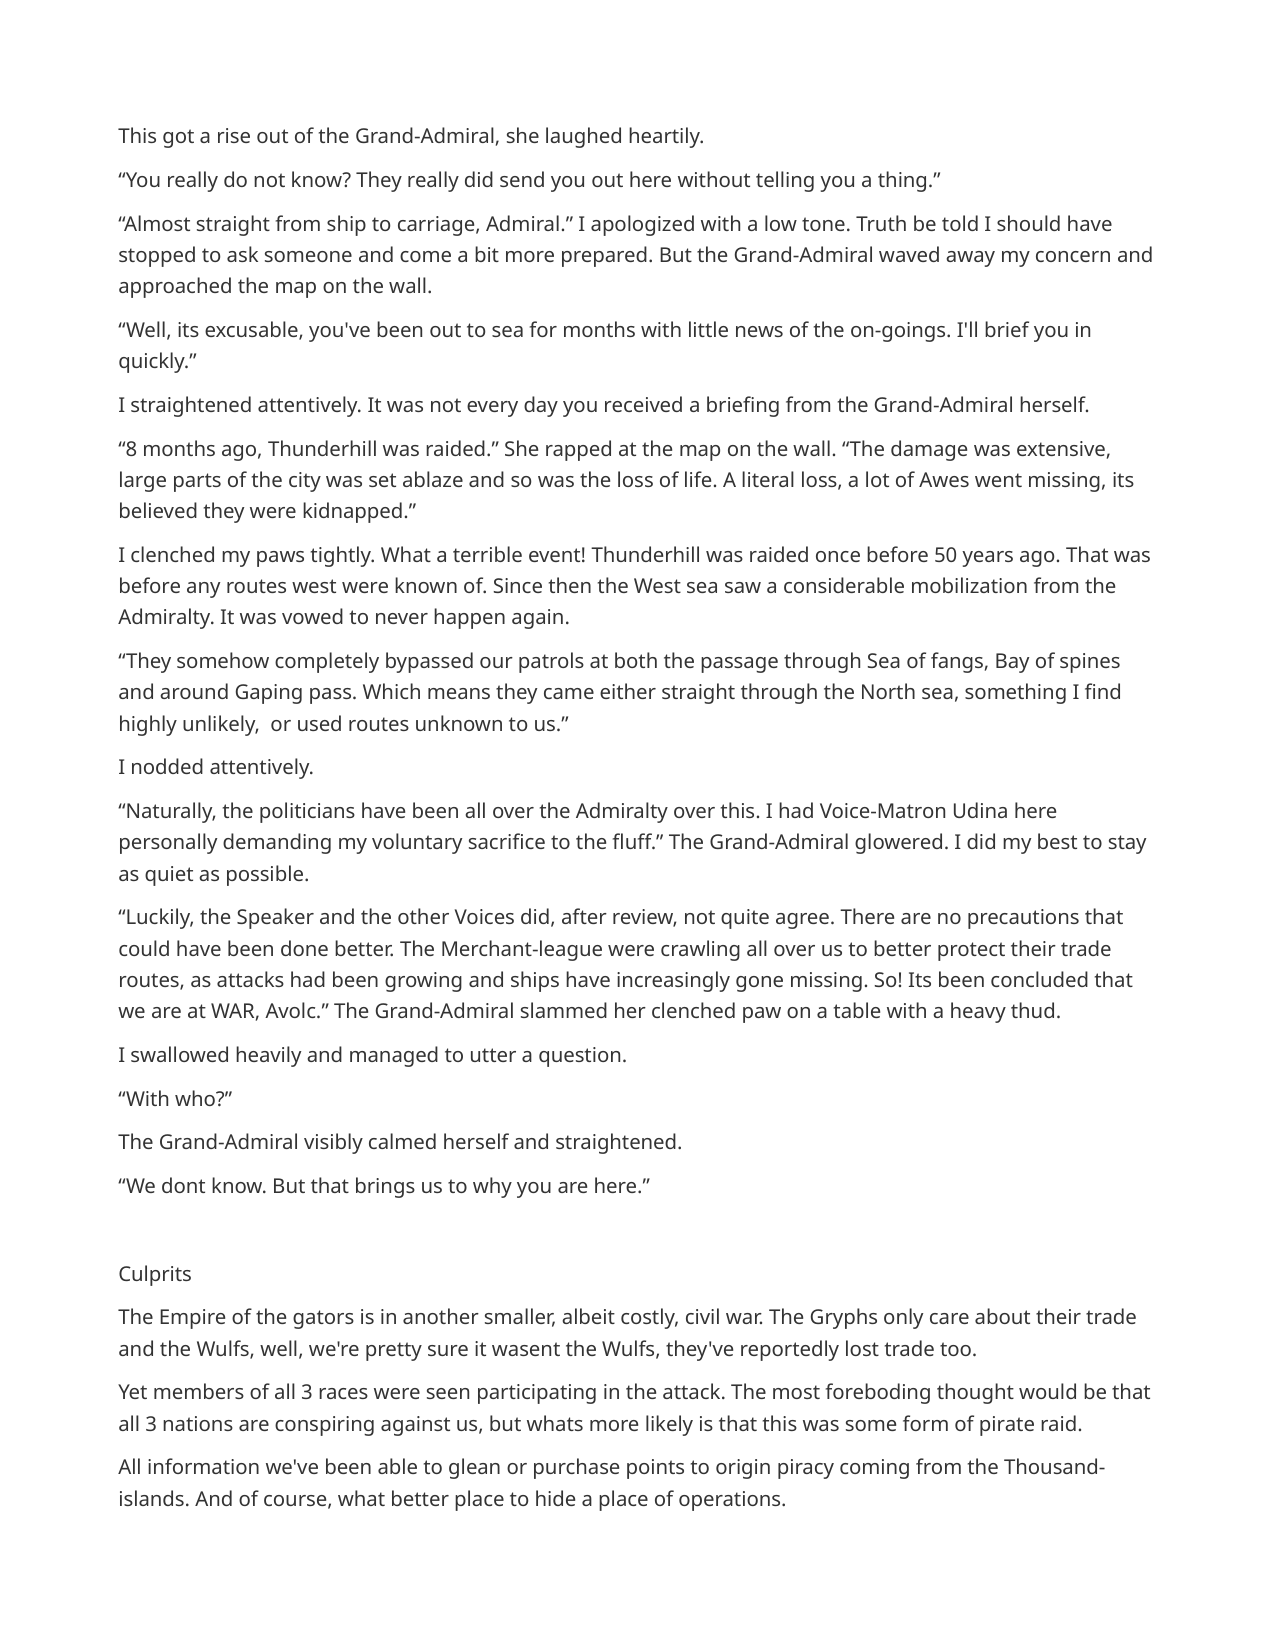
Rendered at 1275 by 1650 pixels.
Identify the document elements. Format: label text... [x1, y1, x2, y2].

text “They somehow completely bypassed our patrols at both the passage through Sea of fangs, Bay of spines and around Gaping pass. Which means they came either straight through the North sea, something I find highly unlikely, or used routes unknown to us.” [118, 643, 1157, 737]
text All information we've been able to glean or purchase points to origin piracy coming from the Thousand-islands. And of course, what better place to hide a place of operations. [118, 1449, 1157, 1512]
text “We dont know. But that brings us to why you are here.” [118, 1168, 1157, 1199]
text “Naturally, the politicians have been all over the Admiralty over this. I had Voice-Matron Udina here personally demanding my voluntary sacrifice to the fluff.” The Grand-Admiral glowered. I did my best to stay as quiet as possible. [118, 793, 1157, 887]
text This got a rise out of the Grand-Admiral, she laughed heartily. [118, 118, 1157, 149]
text I nodded attentively. [118, 749, 1157, 781]
text Culprits [118, 1256, 1157, 1287]
text “With who?” [118, 1081, 1157, 1112]
text “8 months ago, Thunderhill was raided.” She rapped at the map on the wall. “The damage was extensive, large parts of the city was set ablaze and so was the loss of life. A literal loss, a lot of Awes went missing, its believed they were kidnapped.” [118, 431, 1157, 524]
text The Grand-Admiral visibly calmed herself and straightened. [118, 1124, 1157, 1156]
text “Well, its excusable, you've been out to sea for months with little news of the on-goings. I'll brief you in quickly.” [118, 312, 1157, 374]
text The Empire of the gators is in another smaller, albeit costly, civil war. The Gryphs only care about their trade and the Wulfs, well, we're pretty sure it wasent the Wulfs, they've reportedly lost trade too. [118, 1299, 1157, 1362]
text “You really do not know? They really did send you out here without telling you a thing.” [118, 162, 1157, 193]
text I swallowed heavily and managed to utter a question. [118, 1037, 1157, 1068]
text Yet members of all 3 races were seen participating in the attack. The most foreboding thought would be that all 3 nations are conspiring against us, but whats more likely is that this was some form of pirate raid. [118, 1374, 1157, 1437]
text I clenched my paws tightly. What a terrible event! Thunderhill was raided once before 50 years ago. That was before any routes west were known of. Since then the West sea saw a considerable mobilization from the Admiralty. It was vowed to never happen again. [118, 537, 1157, 631]
text “Almost straight from ship to carriage, Admiral.” I apologized with a low tone. Truth be told I should have stopped to ask someone and come a bit more prepared. But the Grand-Admiral waved away my concern and approached the map on the wall. [118, 206, 1157, 299]
text “Luckily, the Speaker and the other Voices did, after review, not quite agree. There are no precautions that could have been done better. The Merchant-league were crawling all over us to better protect their trade routes, as attacks had been growing and ships have increasingly gone missing. So! Its been concluded that we are at WAR, Avolc.” The Grand-Admiral slammed her clenched paw on a table with a heavy thud. [118, 899, 1157, 1024]
text I straightened attentively. It was not every day you received a briefing from the Grand-Admiral herself. [118, 387, 1157, 418]
